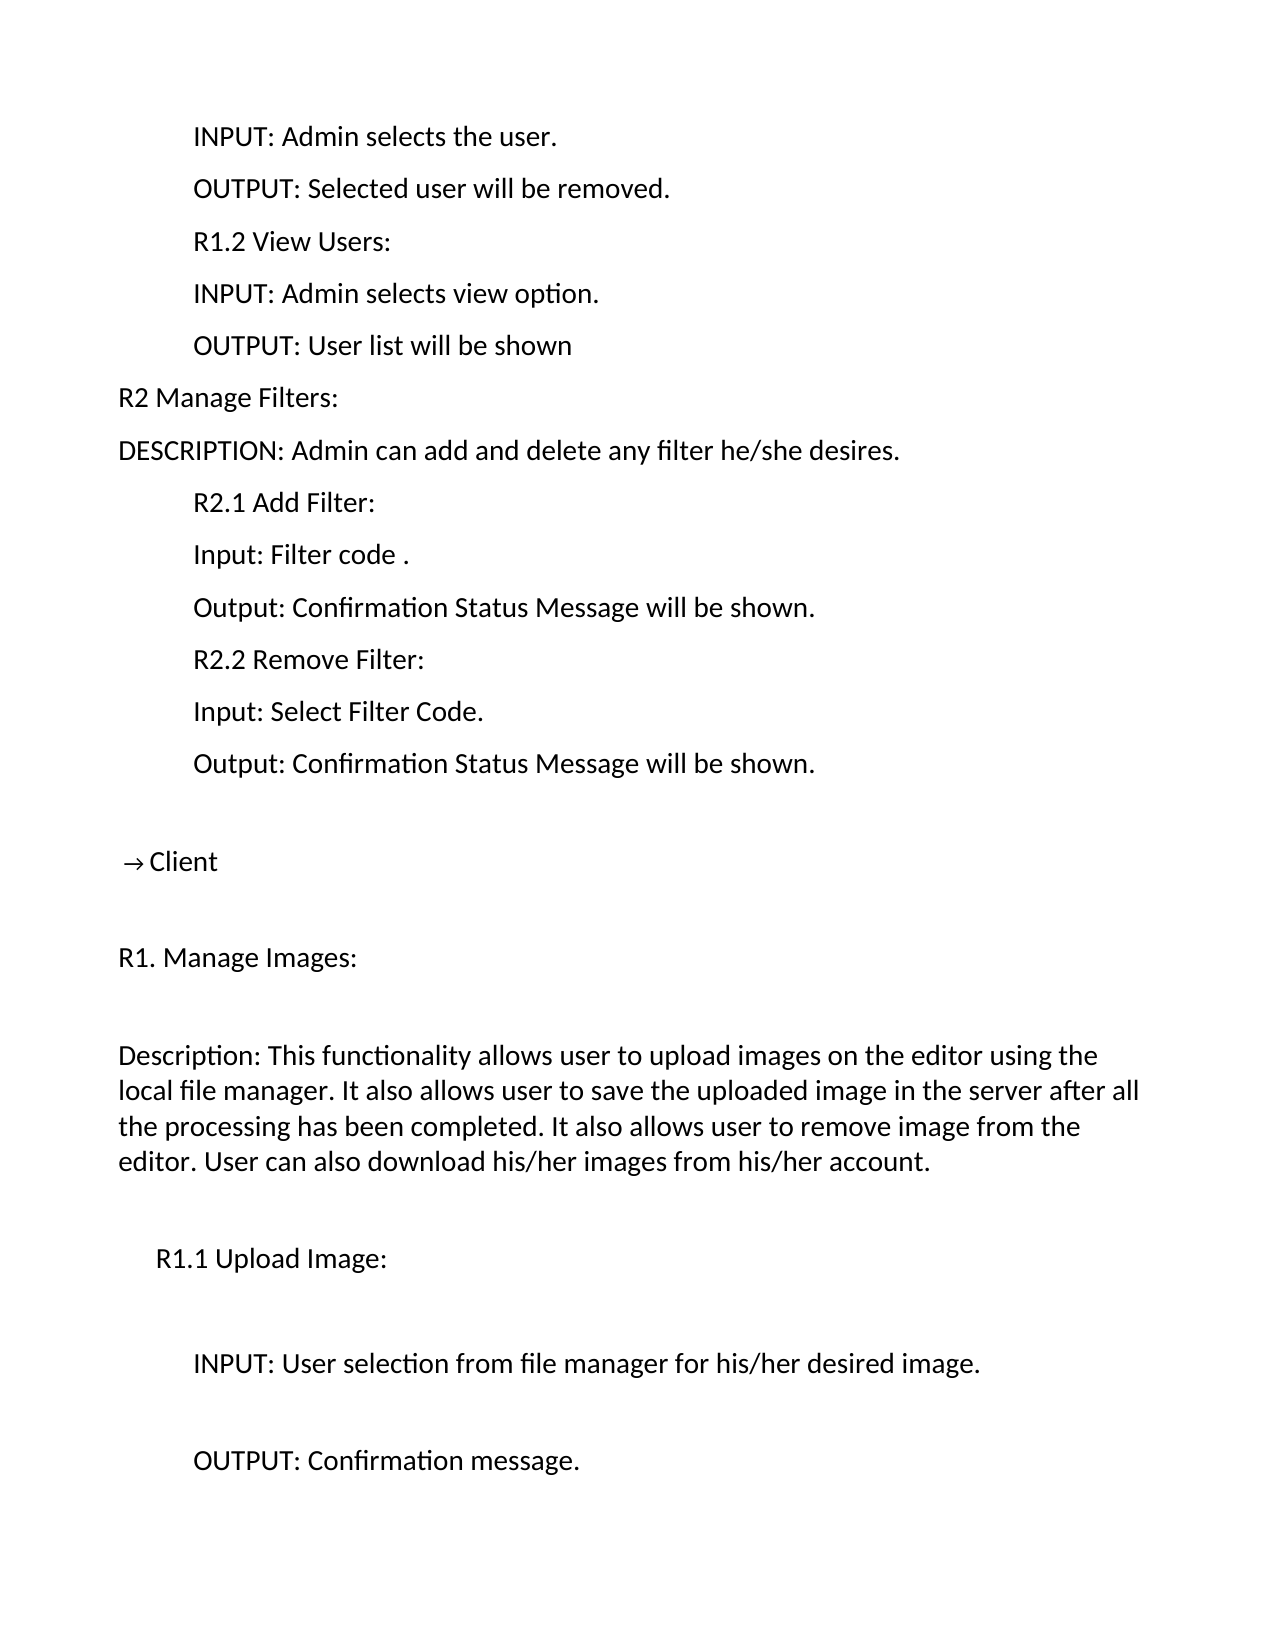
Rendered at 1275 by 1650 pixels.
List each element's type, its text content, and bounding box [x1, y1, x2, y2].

text R1.2 View Users: [118, 223, 1157, 258]
text Input: Filter code . [118, 536, 1157, 572]
text R2.1 Add Filter: [118, 484, 1157, 520]
text DESCRIPTION: Admin can add and delete any filter he/she desires. [118, 432, 1157, 467]
text INPUT: Admin selects view option. [118, 275, 1157, 311]
text R1. Manage Images: [118, 939, 1157, 975]
text Description: This functionality allows user to upload images on the editor using the local file manager. It also allows user to save the uploaded image in the server after all the processing has been completed. It also allows user to remove image from the editor. User can also download his/her images from his/her account. [118, 1037, 1157, 1179]
text Input: Select Filter Code. [118, 693, 1157, 729]
text R1.1 Upload Image: [156, 1240, 1157, 1276]
text OUTPUT: Confirmation message. [156, 1442, 1157, 1478]
text INPUT: Admin selects the user. [118, 118, 1157, 154]
text OUTPUT: Selected user will be removed. [118, 170, 1157, 206]
text OUTPUT: User list will be shown [118, 327, 1157, 363]
text → Client [118, 843, 1157, 878]
text Output: Confirmation Status Message will be shown. [118, 589, 1157, 624]
text Output: Confirmation Status Message will be shown. [118, 746, 1157, 781]
text R2 Manage Filters: [118, 379, 1157, 415]
text INPUT: User selection from file manager for his/her desired image. [156, 1345, 1157, 1381]
text R2.2 Remove Filter: [118, 641, 1157, 677]
